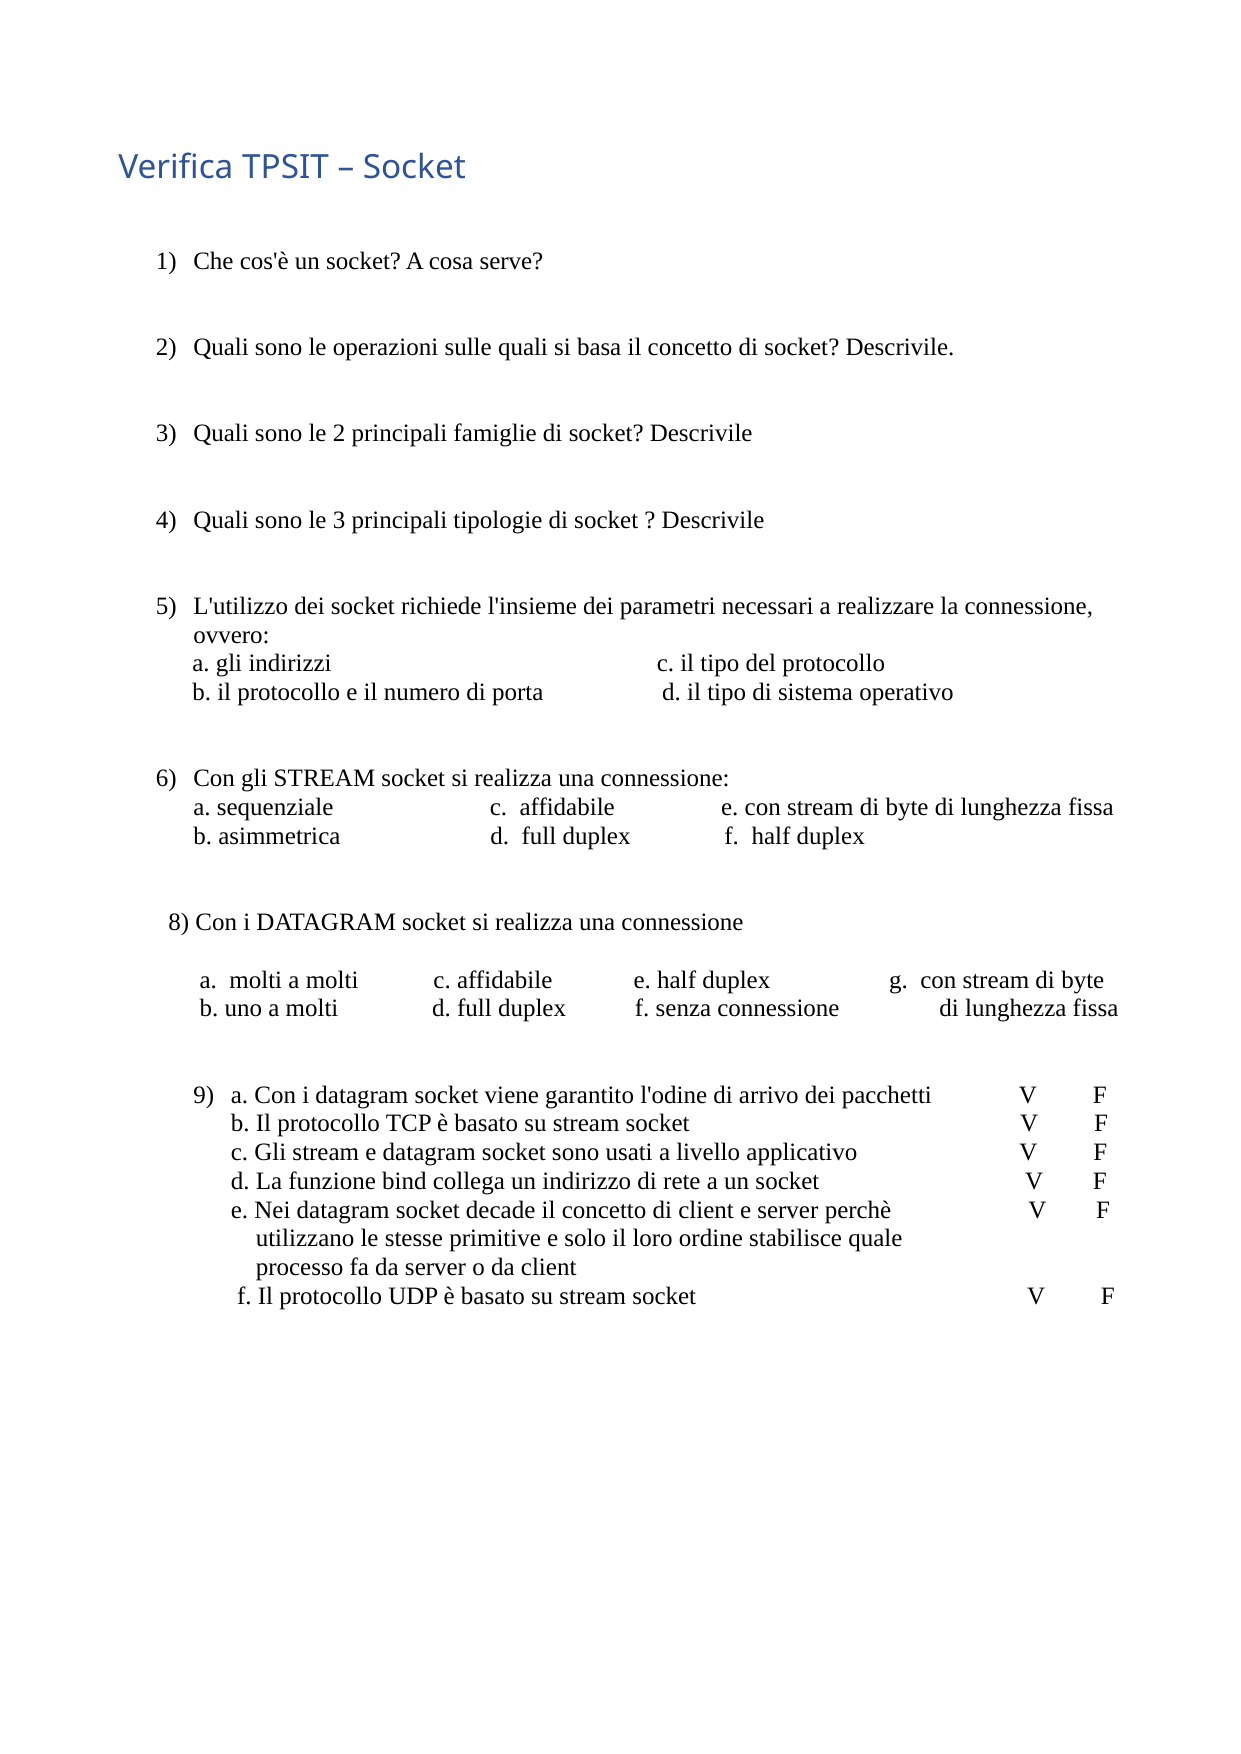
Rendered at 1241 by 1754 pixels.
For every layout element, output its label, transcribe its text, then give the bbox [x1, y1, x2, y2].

text 8) Con i DATAGRAM socket si realizza una connessione [118, 907, 1122, 936]
text f. Il protocollo UDP è basato su stream socket V F [118, 1281, 1122, 1310]
list a. Con i datagram socket viene garantito l'odine di arrivo dei pacchetti V F [193, 1080, 1122, 1108]
text b. asimmetrica d. full duplex f. half duplex [118, 821, 1122, 850]
text e. Nei datagram socket decade il concetto di client e server perchè V F [118, 1195, 1122, 1223]
list Quali sono le operazioni sulle quali si basa il concetto di socket? Descrivile. [156, 332, 1122, 361]
subtitle Verifica TPSIT – Socket [118, 143, 1122, 188]
list Quali sono le 2 principali famiglie di socket? Descrivile [156, 418, 1122, 447]
text d. La funzione bind collega un indirizzo di rete a un socket V F [118, 1166, 1122, 1195]
text a. molti a molti c. affidabile e. half duplex g. con stream di byte [118, 965, 1122, 993]
list Che cos'è un socket? A cosa serve? [156, 246, 1122, 275]
list Con gli STREAM socket si realizza una connessione: [156, 763, 1122, 792]
list L'utilizzo dei socket richiede l'insieme dei parametri necessari a realizzare la connessione, ovvero: [156, 591, 1122, 648]
text b. il protocollo e il numero di porta d. il tipo di sistema operativo [118, 677, 1122, 706]
text b. Il protocollo TCP è basato su stream socket V F [157, 1108, 1122, 1137]
text processo fa da server o da client [118, 1252, 1122, 1281]
text utilizzano le stesse primitive e solo il loro ordine stabilisce quale [118, 1223, 1122, 1252]
text a. sequenziale c. affidabile e. con stream di byte di lunghezza fissa [118, 792, 1122, 821]
text b. uno a molti d. full duplex f. senza connessione di lunghezza fissa [118, 993, 1122, 1022]
list Quali sono le 3 principali tipologie di socket ? Descrivile [156, 505, 1122, 533]
text a. gli indirizzi c. il tipo del protocollo [118, 648, 1122, 677]
text c. Gli stream e datagram socket sono usati a livello applicativo V F [118, 1137, 1122, 1166]
